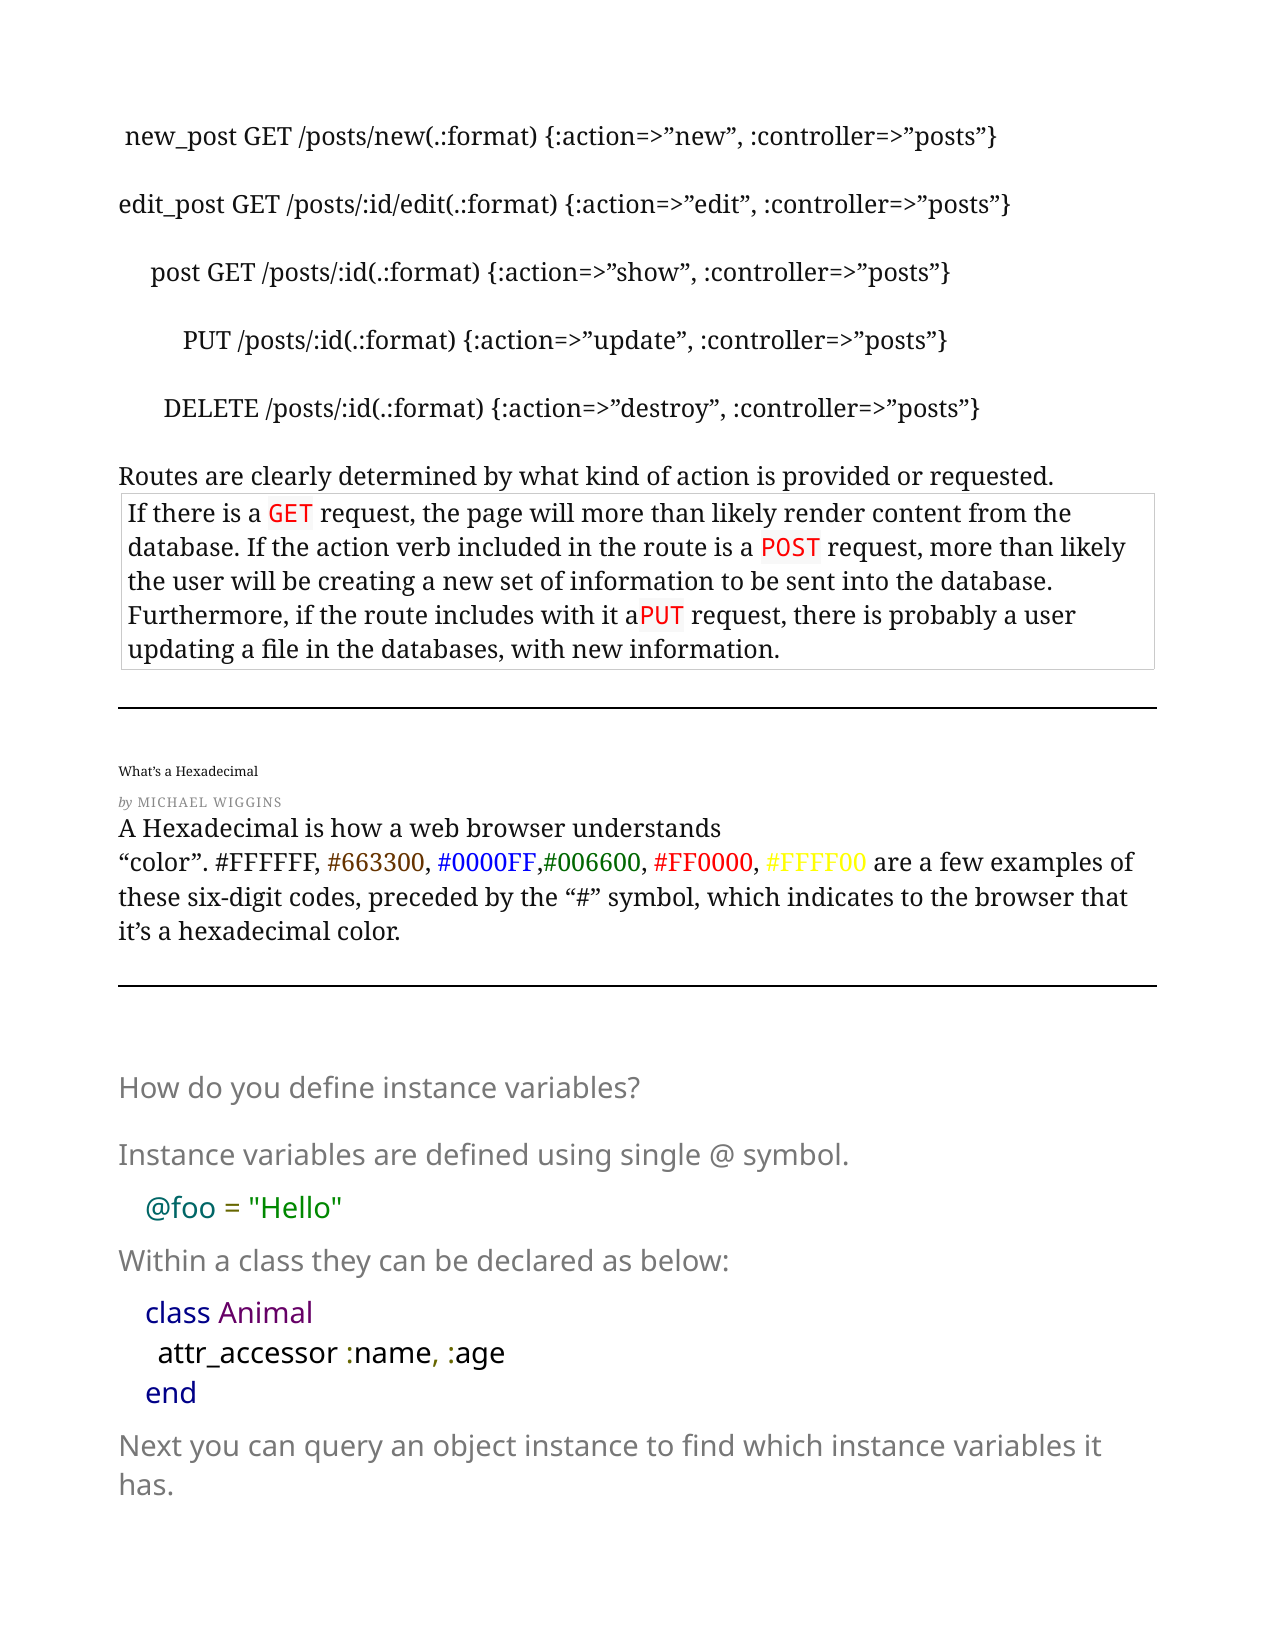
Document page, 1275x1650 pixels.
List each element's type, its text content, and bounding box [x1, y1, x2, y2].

text How do you define instance variables? [118, 1068, 1157, 1107]
text If there is a GET request, the page will more than likely render content from the database. If the action verb included in the route is a POST request, more than likely the user will be creating a new set of information to be sent into the database. Furthermore, if the route includes with it aPUT request, there is probably a user updating a file in the databases, with new information. [122, 494, 1154, 669]
text Within a class they can be declared as below: [118, 1240, 1157, 1279]
text end [145, 1372, 1130, 1412]
text new_post GET /posts/new(.:format) {:action=>”new”, :controller=>”posts”} edit_post GET /posts/:id/edit(.:format) {:action=>”edit”, :controller=>”posts”} post GET /posts/:id(.:format) {:action=>”show”, :controller=>”posts”} PUT /posts/:id(.:format) {:action=>”update”, :controller=>”posts”} DELETE /posts/:id(.:format) {:action=>”destroy”, :controller=>”posts”} [118, 118, 1157, 425]
text by MICHAEL WIGGINS [118, 793, 1157, 811]
text Next you can query an object instance to find which instance variables it has. [118, 1425, 1157, 1504]
text A Hexadecimal is how a web browser understands “color”. #FFFFFF, #663300, #0000FF,#006600, #FF0000, #FFFF00 are a few examples of these six-digit codes, preceded by the “#” symbol, which indicates to the browser that it’s a hexadecimal color. [118, 811, 1157, 947]
text attr_accessor :name, :age [145, 1332, 1130, 1372]
subtitle What’s a Hexadecimal [118, 762, 1157, 781]
text Instance variables are defined using single @ symbol. [118, 1134, 1157, 1174]
text @foo = "Hello" [145, 1187, 1130, 1227]
text class Animal [145, 1293, 1130, 1332]
text Routes are clearly determined by what kind of action is provided or requested. [118, 425, 1157, 493]
